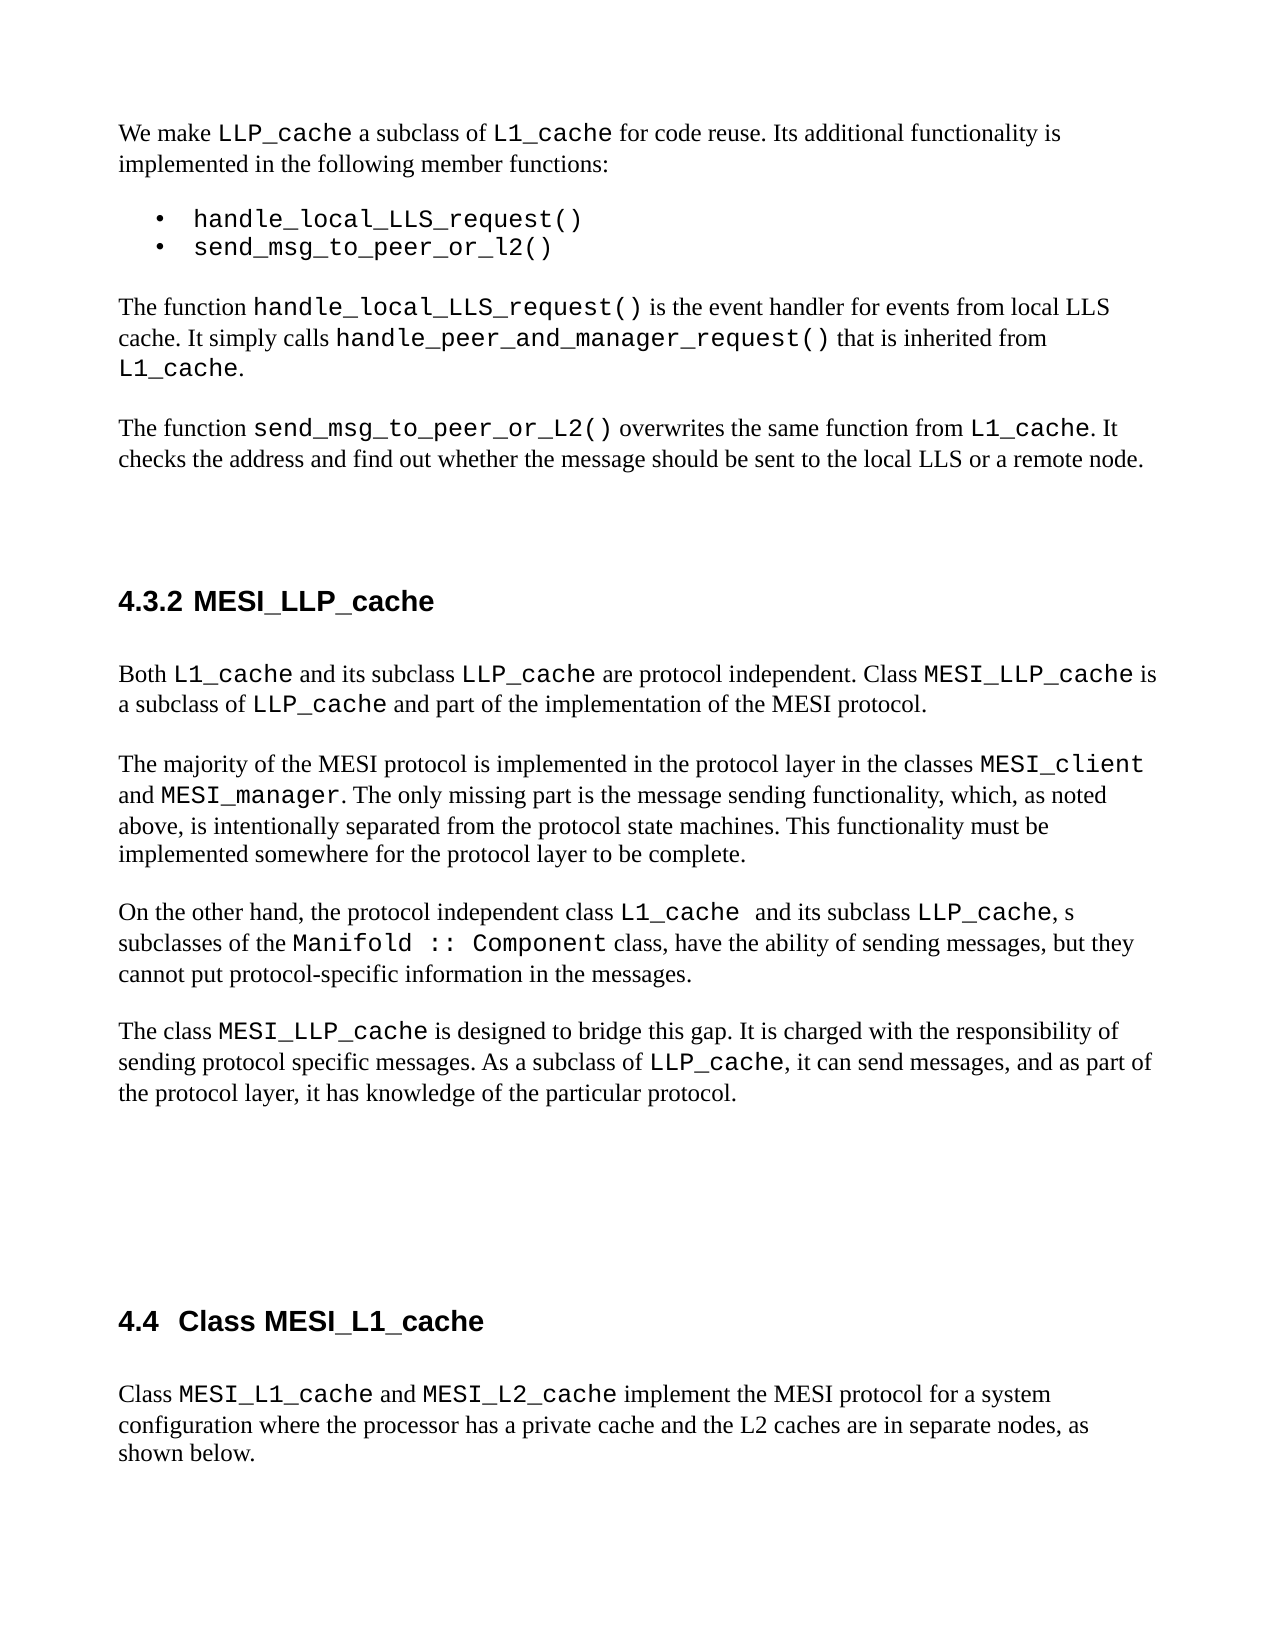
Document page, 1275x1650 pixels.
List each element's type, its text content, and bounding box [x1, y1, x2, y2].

text We make LLP_cache a subclass of L1_cache for code reuse. Its additional functionality is implemented in the following member functions: [118, 118, 1157, 178]
subtitle Class MESI_L1_cache [118, 1304, 1157, 1338]
text The class MESI_LLP_cache is designed to bridge this gap. It is charged with the responsibility of sending protocol specific messages. As a subclass of LLP_cache, it can send messages, and as part of the protocol layer, it has knowledge of the particular protocol. [118, 1016, 1157, 1107]
text The function handle_local_LLS_request() is the event handler for events from local LLS cache. It simply calls handle_peer_and_manager_request() that is inherited from L1_cache. [118, 292, 1157, 384]
text Both L1_cache and its subclass LLP_cache are protocol independent. Class MESI_LLP_cache is a subclass of LLP_cache and part of the implementation of the MESI protocol. [118, 659, 1157, 720]
text The function send_msg_to_peer_or_L2() overwrites the same function from L1_cache. It checks the address and find out whether the message should be sent to the local LLS or a remote node. [118, 413, 1157, 473]
text Class MESI_L1_cache and MESI_L2_cache implement the MESI protocol for a system configuration where the processor has a private cache and the L2 caches are in separate nodes, as shown below. [118, 1379, 1157, 1467]
list handle_local_LLS_request() [156, 206, 1157, 235]
text The majority of the MESI protocol is implemented in the protocol layer in the classes MESI_client and MESI_manager. The only missing part is the message sending functionality, which, as noted above, is intentionally separated from the protocol state machines. This functionality must be implemented somewhere for the protocol layer to be complete. [118, 749, 1157, 868]
text On the other hand, the protocol independent class L1_cache and its subclass LLP_cache, s subclasses of the Manifold :: Component class, have the ability of sending messages, but they cannot put protocol-specific information in the messages. [118, 897, 1157, 987]
subtitle MESI_LLP_cache [118, 584, 1157, 617]
list send_msg_to_peer_or_l2() [156, 235, 1157, 263]
